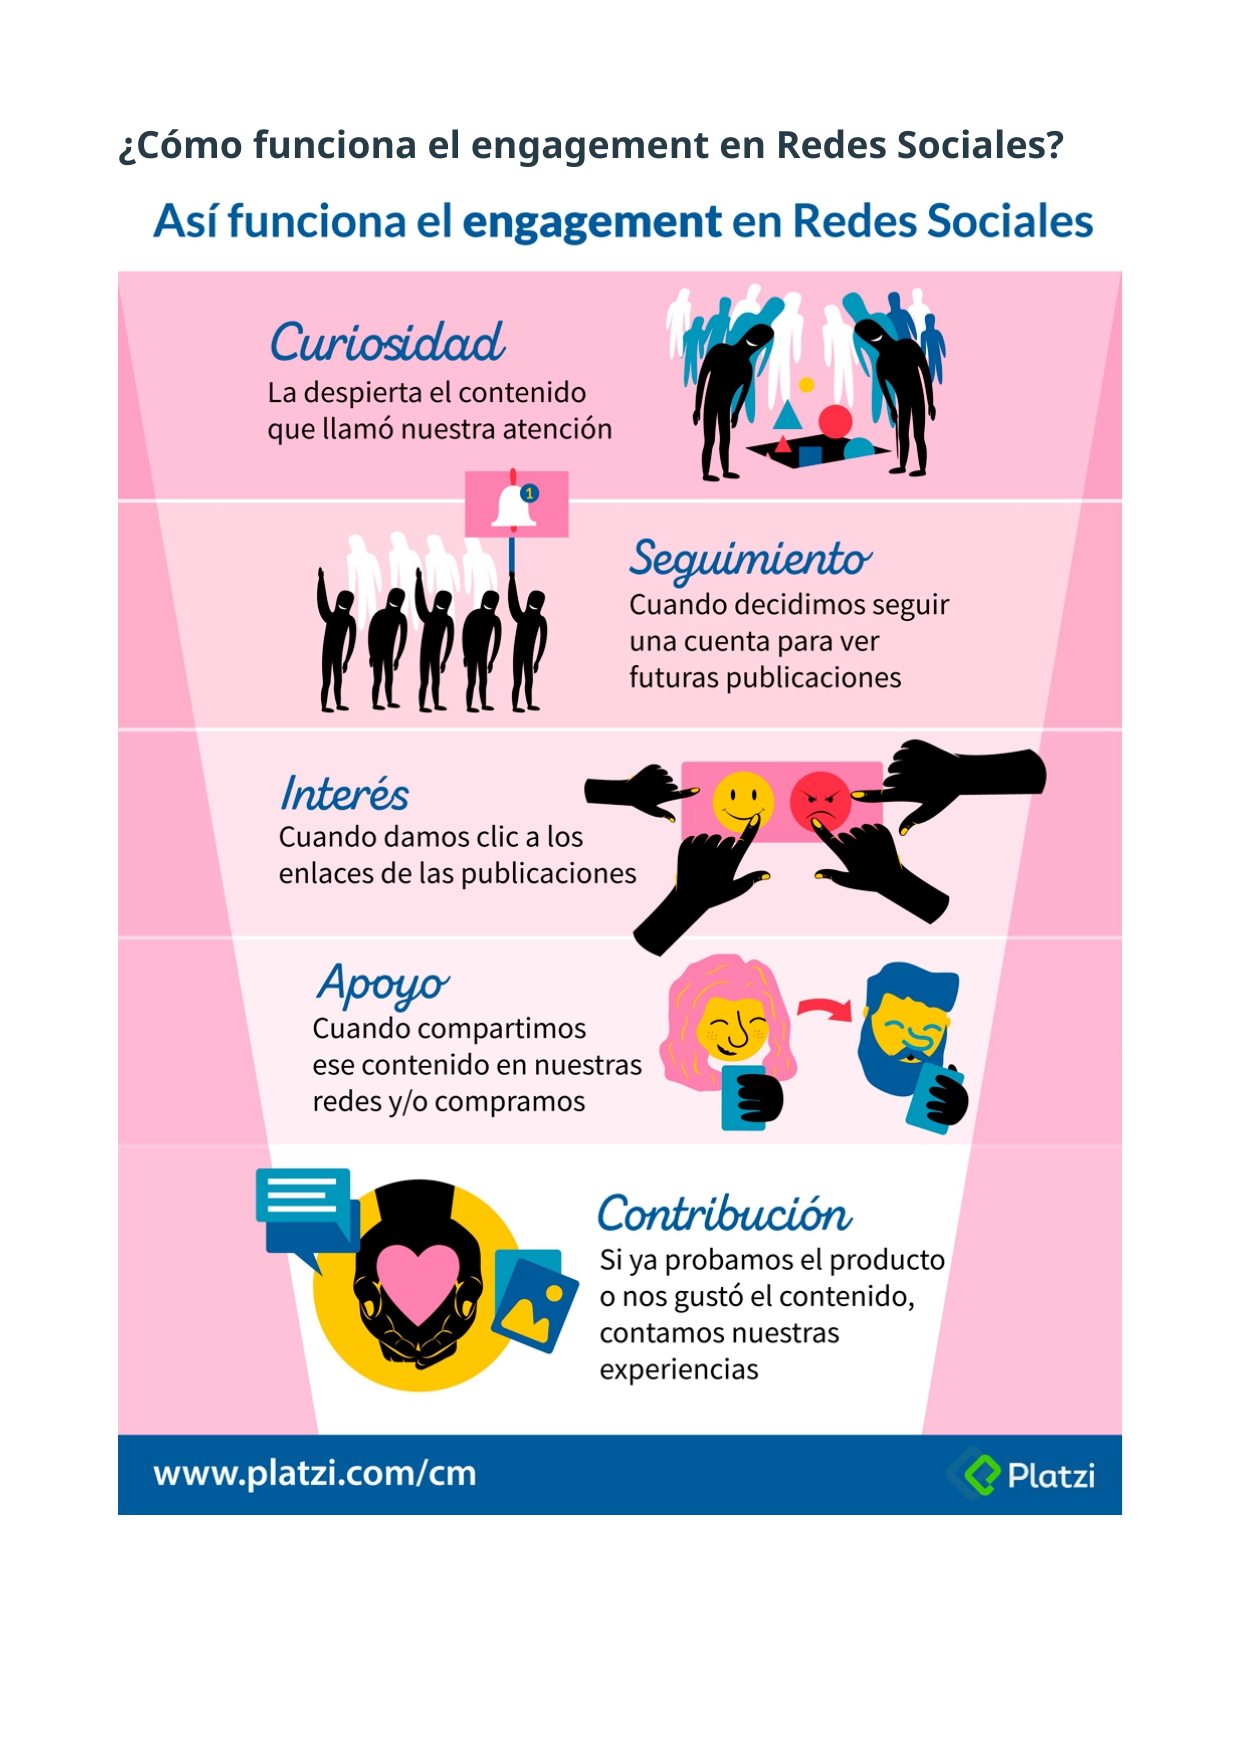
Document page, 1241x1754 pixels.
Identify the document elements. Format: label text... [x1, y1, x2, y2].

subtitle ¿Cómo funciona el engagement en Redes Sociales? [118, 118, 1122, 169]
picture [118, 169, 1123, 1515]
